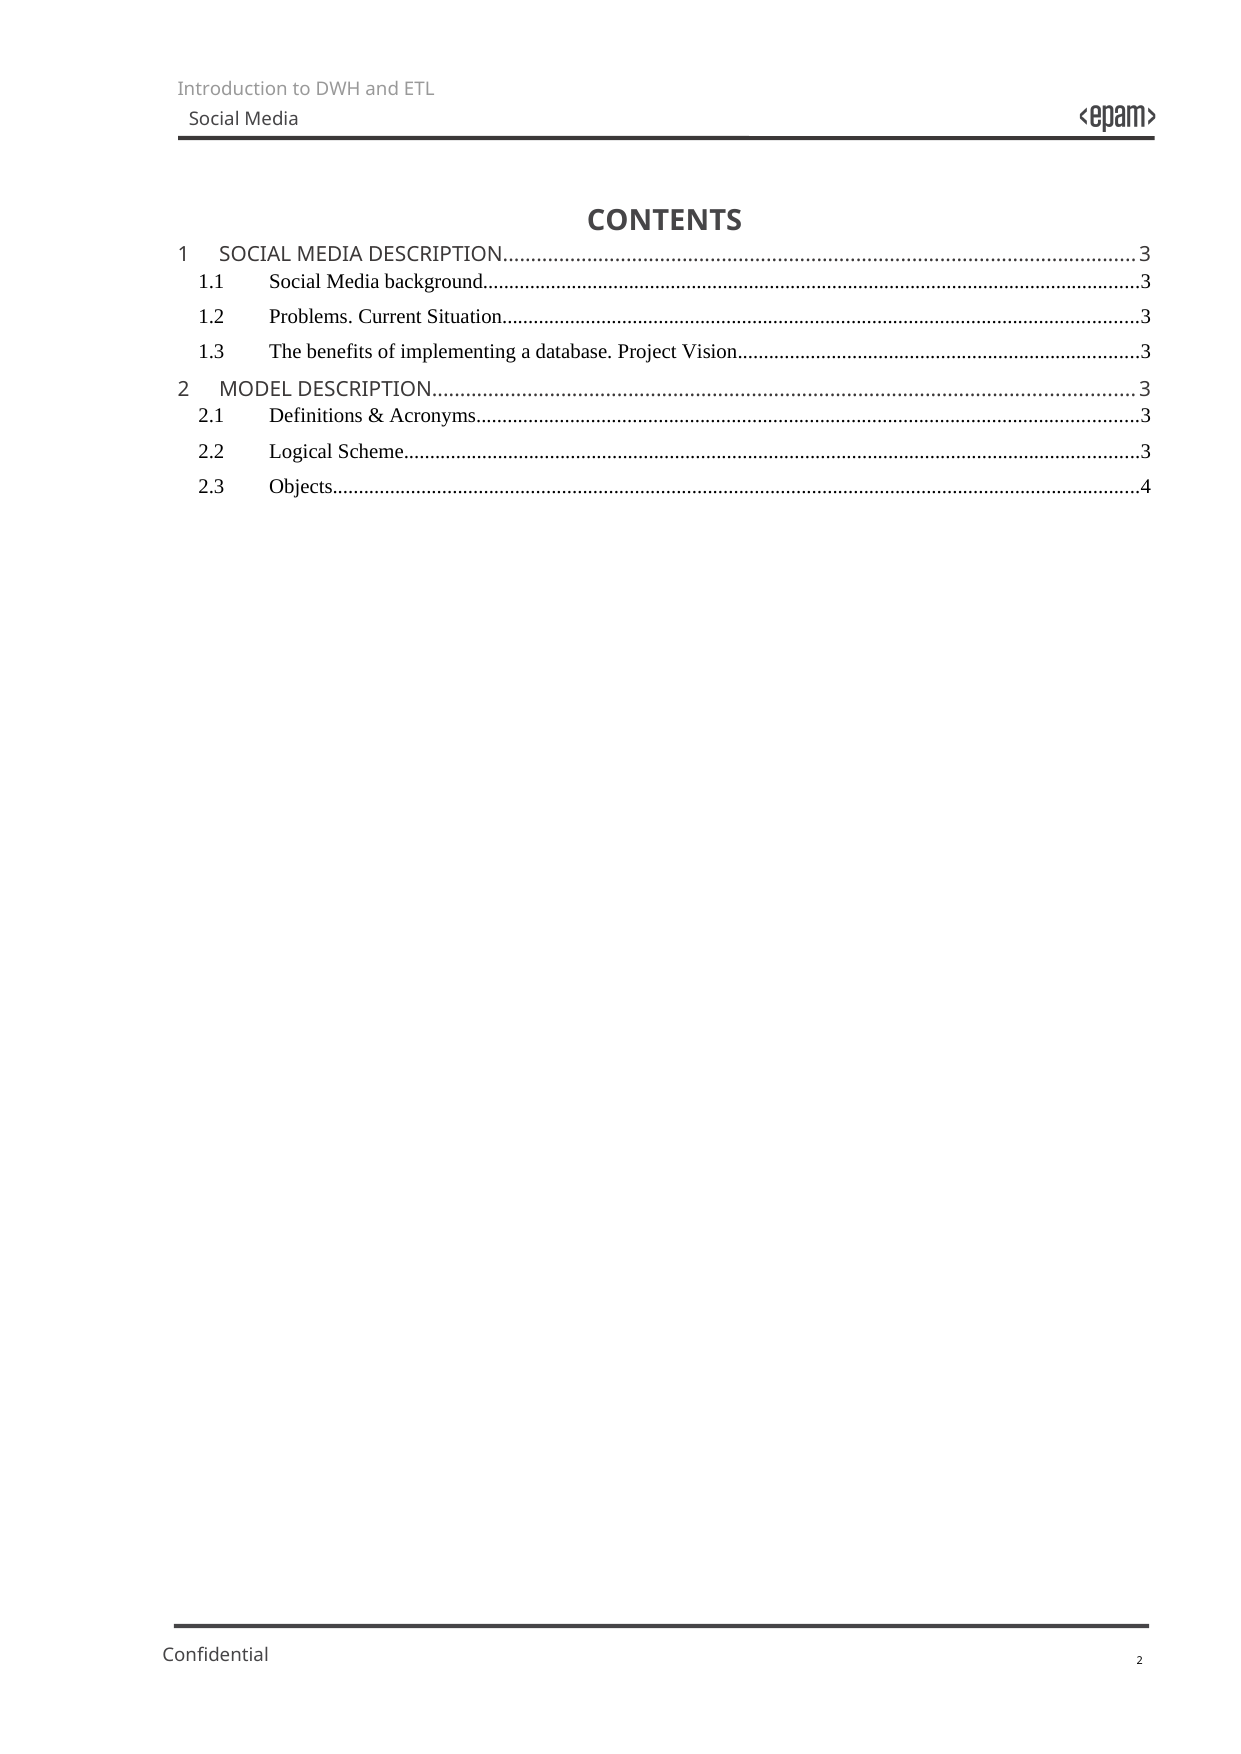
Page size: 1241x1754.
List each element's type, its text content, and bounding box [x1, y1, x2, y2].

text 2 Model description 3 [177, 374, 1152, 402]
text 2.2 Logical Scheme 3 [198, 438, 1152, 463]
text 1.3 The benefits of implementing a database. Project Vision 3 [198, 338, 1152, 363]
text 1.1 Social Media background 3 [198, 268, 1152, 293]
text 1 social Media Description 3 [177, 239, 1152, 268]
subtitle Contents [177, 199, 1152, 239]
text 1.2 Problems. Current Situation 3 [198, 303, 1152, 328]
text 2.1 Definitions & Acronyms 3 [198, 402, 1152, 427]
text 2.3 Objects 4 [198, 473, 1152, 498]
